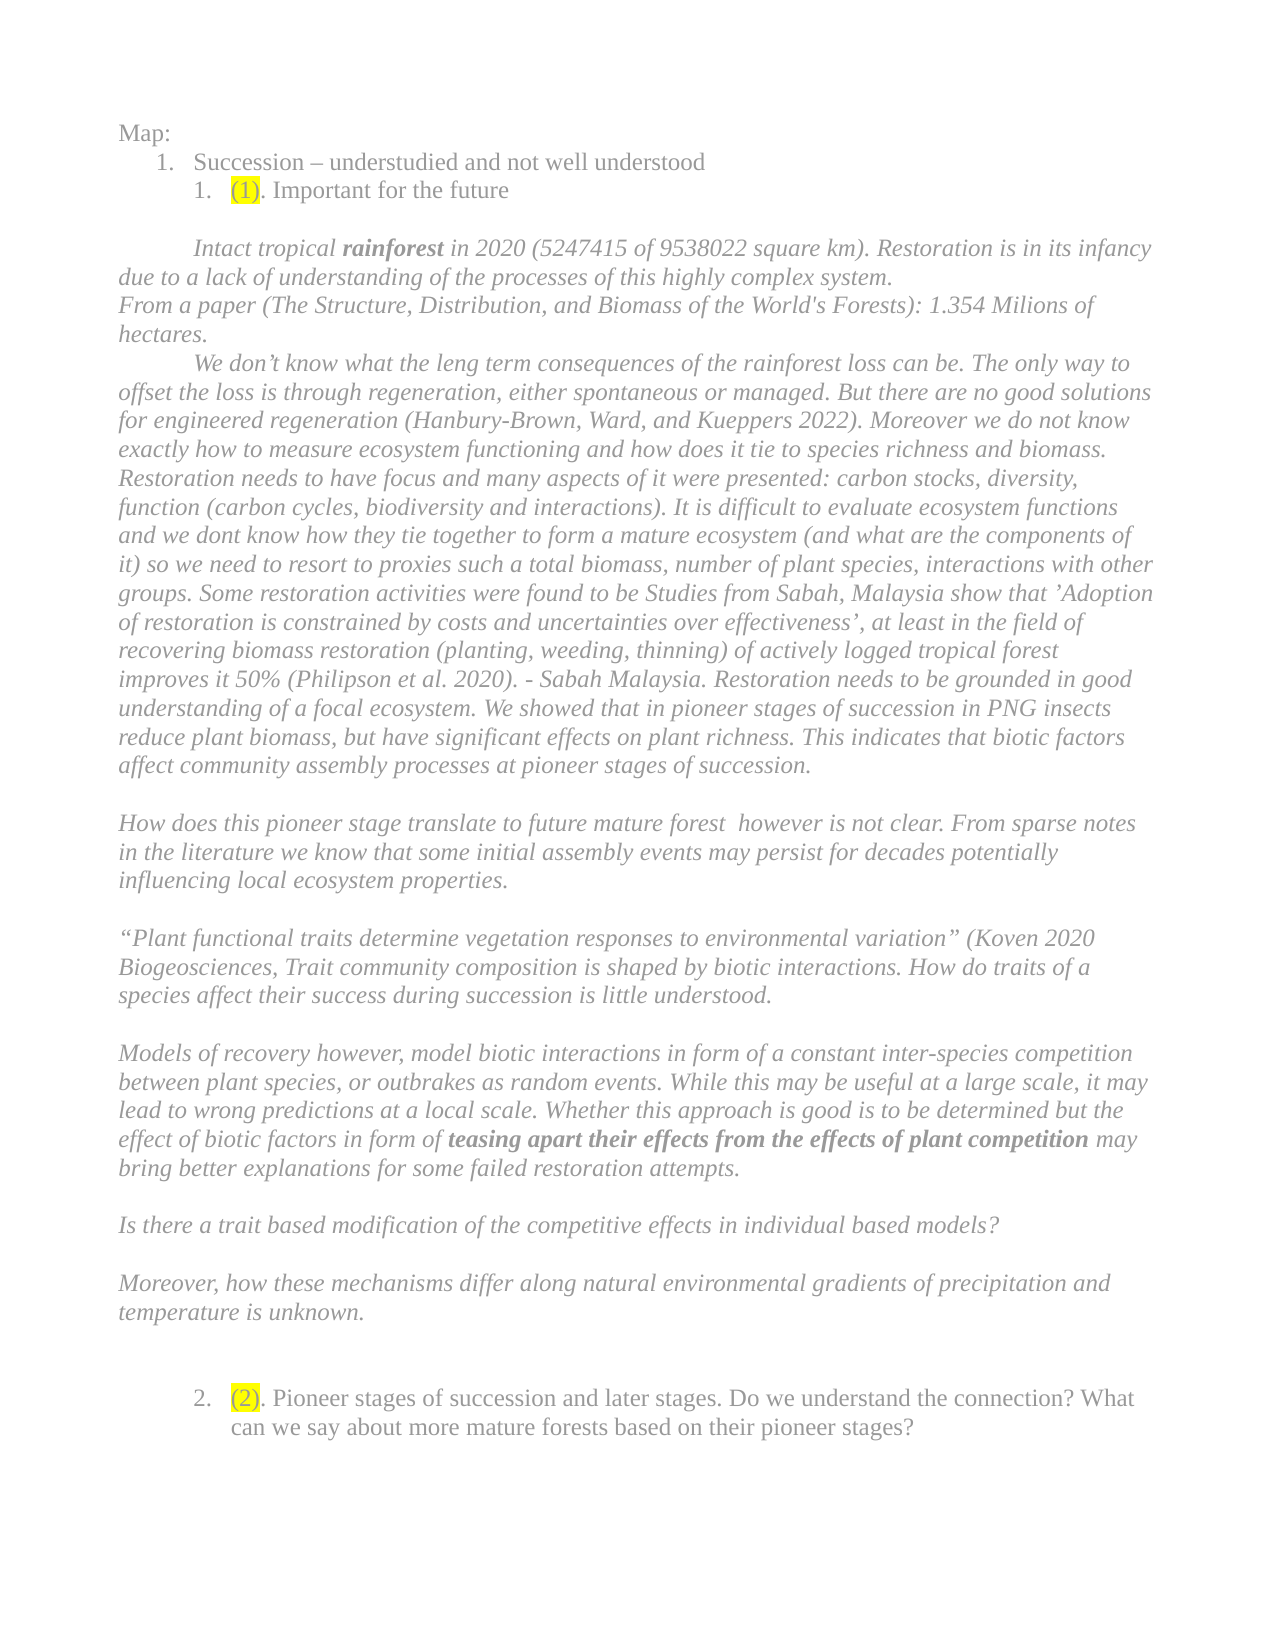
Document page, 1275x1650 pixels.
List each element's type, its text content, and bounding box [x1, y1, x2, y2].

text We don’t know what the leng term consequences of the rainforest loss can be. The only way to offset the loss is through regeneration, either spontaneous or managed. But there are no good solutions for engineered regeneration (Hanbury-Brown, Ward, and Kueppers 2022). Moreover we do not know exactly how to measure ecosystem functioning and how does it tie to species richness and biomass. Restoration needs to have focus and many aspects of it were presented: carbon stocks, diversity, function (carbon cycles, biodiversity and interactions). It is difficult to evaluate ecosystem functions and we dont know how they tie together to form a mature ecosystem (and what are the components of it) so we need to resort to proxies such a total biomass, number of plant species, interactions with other groups. Some restoration activities were found to be Studies from Sabah, Malaysia show that ’Adoption of restoration is constrained by costs and uncertainties over effectiveness’, at least in the field of recovering biomass restoration (planting, weeding, thinning) of actively logged tropical forest improves it 50% (Philipson et al. 2020). - Sabah Malaysia. Restoration needs to be grounded in good understanding of a focal ecosystem. We showed that in pioneer stages of succession in PNG insects reduce plant biomass, but have significant effects on plant richness. This indicates that biotic factors affect community assembly processes at pioneer stages of succession. [118, 348, 1157, 779]
text From a paper (The Structure, Distribution, and Biomass of the World's Forests): 1.354 Milions of hectares. [118, 291, 1157, 348]
text “Plant functional traits determine vegetation responses to environmental variation” (Koven 2020 Biogeosciences, Trait community composition is shaped by biotic interactions. How do traits of a species affect their success during succession is little understood. [118, 923, 1157, 1009]
text Models of recovery however, model biotic interactions in form of a constant inter-species competition between plant species, or outbrakes as random events. While this may be useful at a large scale, it may lead to wrong predictions at a local scale. Whether this approach is good is to be determined but the effect of biotic factors in form of teasing apart their effects from the effects of plant competition may bring better explanations for some failed restoration attempts. [118, 1038, 1157, 1182]
text Map: [118, 118, 1157, 147]
text Moreover, how these mechanisms differ along natural environmental gradients of precipitation and temperature is unknown. [118, 1268, 1157, 1326]
text Is there a trait based modification of the competitive effects in individual based models? [118, 1211, 1157, 1239]
list (1). Important for the future [193, 176, 1157, 204]
text How does this pioneer stage translate to future mature forest however is not clear. From sparse notes in the literature we know that some initial assembly events may persist for decades potentially influencing local ecosystem properties. [118, 808, 1157, 894]
text Intact tropical rainforest in 2020 (5247415 of 9538022 square km). Restoration is in its infancy due to a lack of understanding of the processes of this highly complex system. [118, 233, 1157, 291]
list Succession – understudied and not well understood [156, 147, 1157, 176]
list (2). Pioneer stages of succession and later stages. Do we understand the connection? What can we say about more mature forests based on their pioneer stages? [193, 1383, 1157, 1441]
